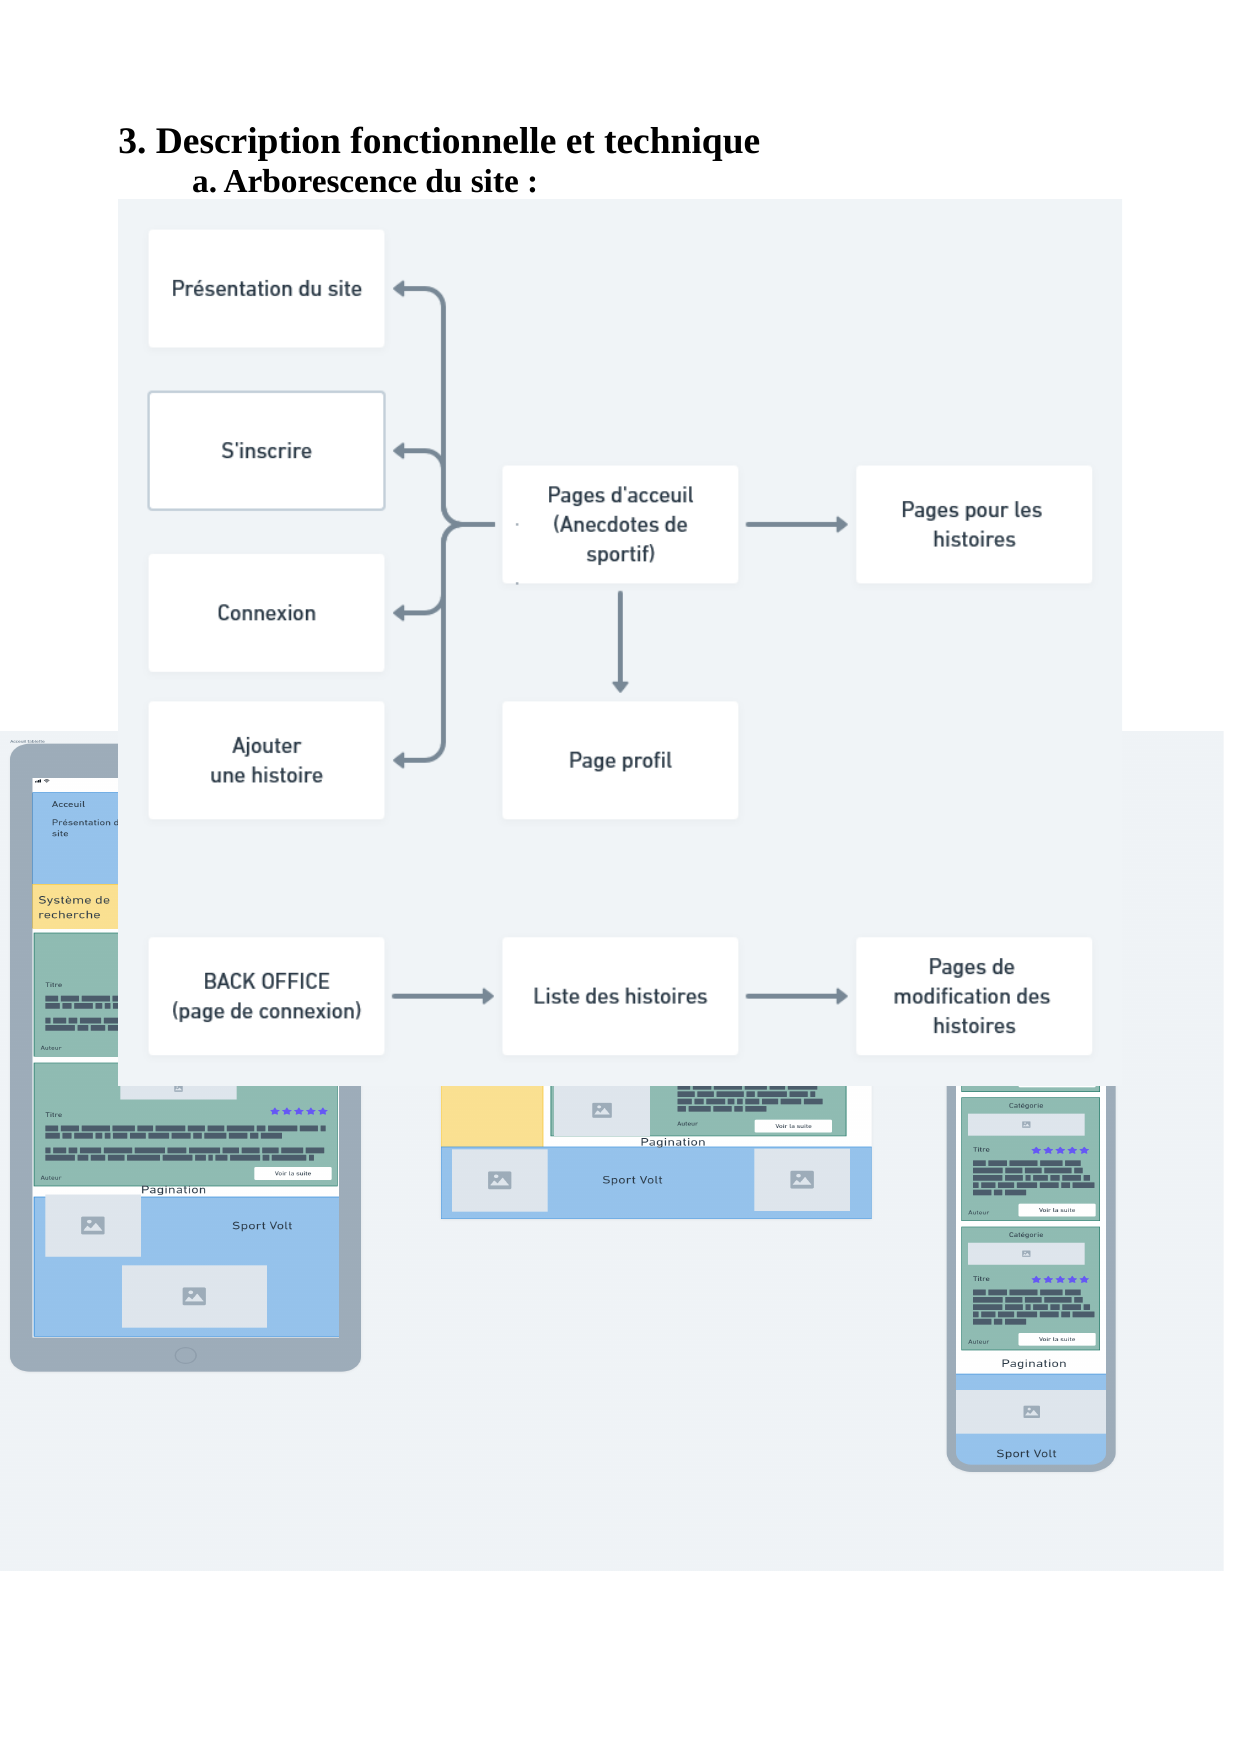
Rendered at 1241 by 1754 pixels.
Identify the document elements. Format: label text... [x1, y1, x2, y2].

text a. Arborescence du site : [118, 161, 1122, 199]
picture [0, 199, 1224, 1571]
text 3. Description fonctionnelle et technique [118, 118, 1122, 161]
